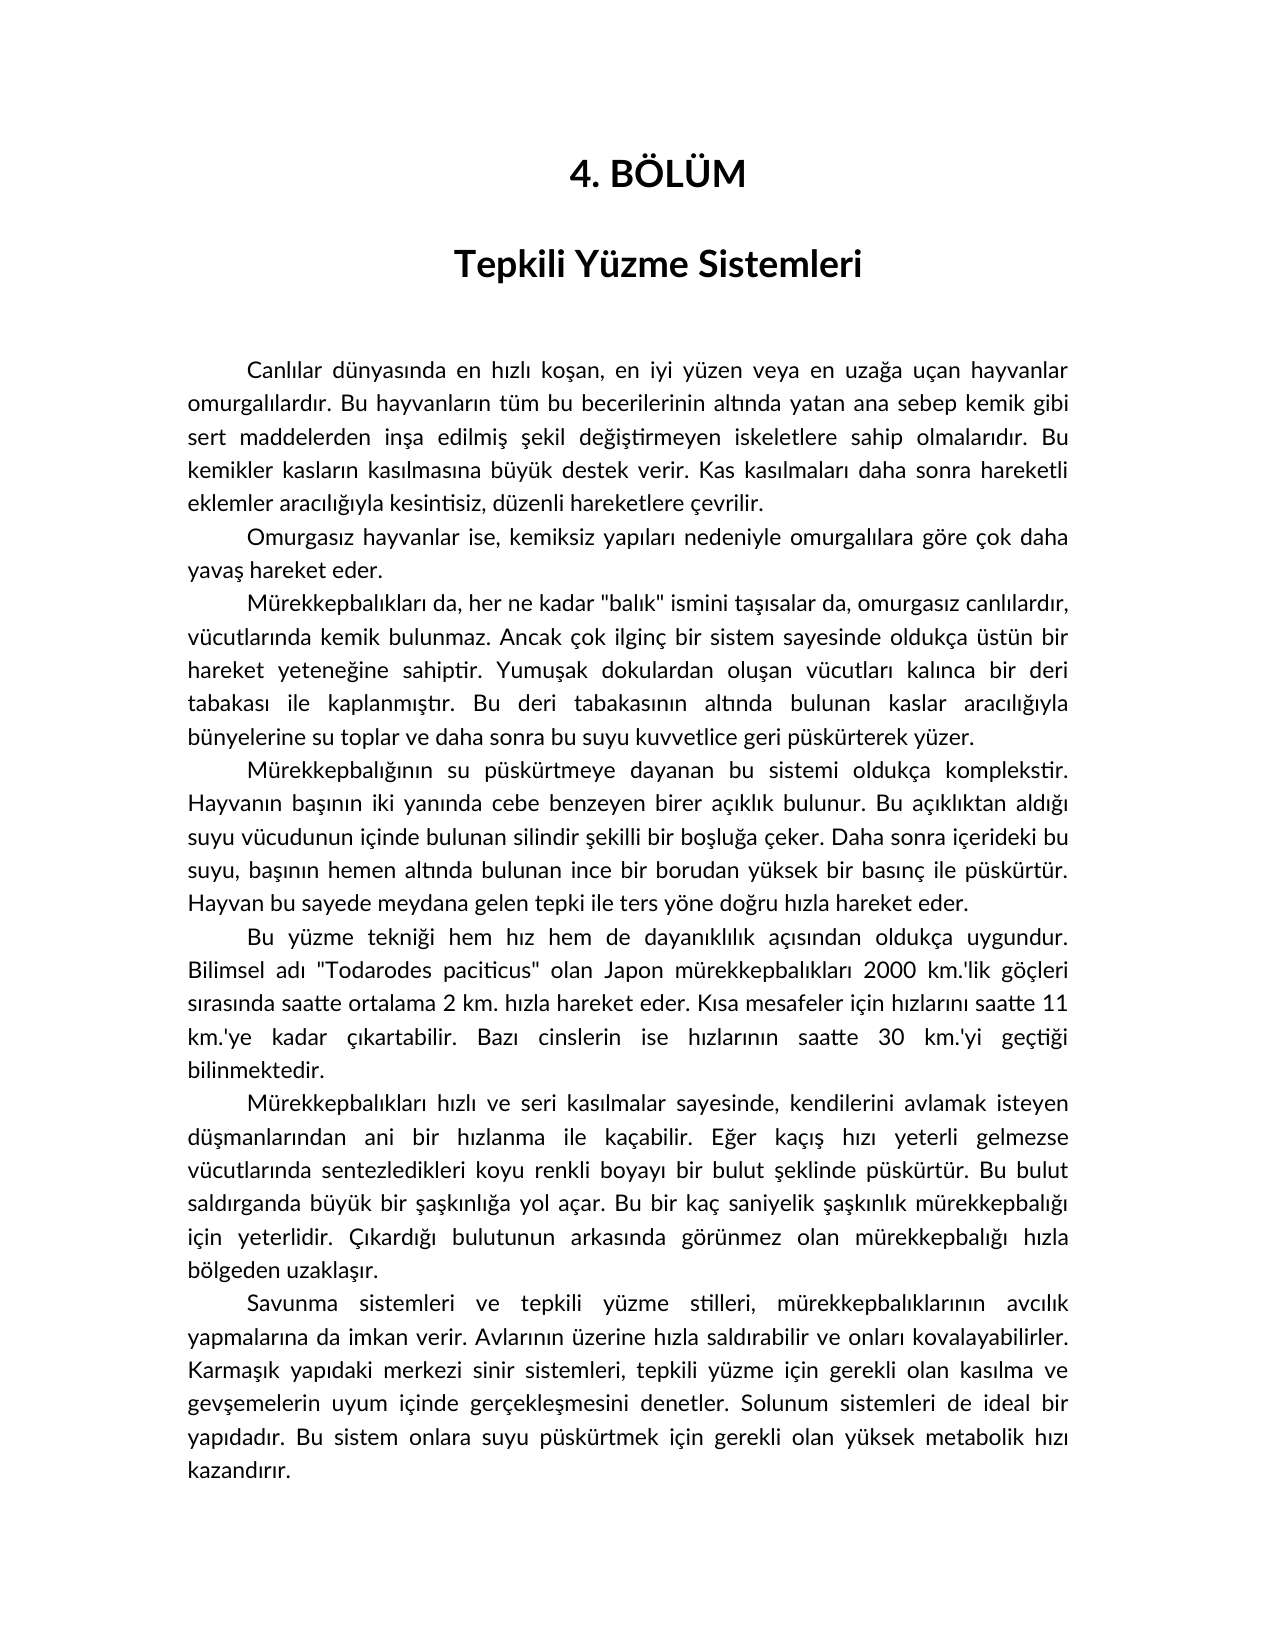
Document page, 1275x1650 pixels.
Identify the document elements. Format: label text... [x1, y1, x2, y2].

subtitle Tepkili Yüzme Sistemleri [187, 240, 1070, 285]
text Canlılar dünyasında en hızlı koşan, en iyi yüzen veya en uzağa uçan hayvanlar omurgalılardır. Bu hayvanların tüm bu becerilerinin altında yatan ana sebep kemik gibi sert maddelerden inşa edilmiş şekil değiştirmeyen iskeletlere sahip olmalarıdır. Bu kemikler kasların kasılmasına büyük destek verir. Kas kasılmaları daha sonra hareketli eklemler aracılığıyla kesintisiz, düzenli hareketlere çevrilir. [187, 352, 1070, 518]
text 4. BÖLÜM [187, 150, 1070, 195]
text Omurgasız hayvanlar ise, kemiksiz yapıları nedeniyle omurgalılara göre çok daha yavaş hareket eder. [187, 518, 1070, 585]
text Mürekkepbalıkları da, her ne kadar "balık" ismini taşısalar da, omurgasız canlılardır, vücutlarında kemik bulunmaz. Ancak çok ilginç bir sistem sayesinde oldukça üstün bir hareket yeteneğine sahiptir. Yumuşak dokulardan oluşan vücutları kalınca bir deri tabakası ile kaplanmıştır. Bu deri tabakasının altında bulunan kaslar aracılığıyla bünyelerine su toplar ve daha sonra bu suyu kuvvetlice geri püskürterek yüzer. [187, 585, 1070, 752]
text Mürekkepbalıkları hızlı ve seri kasılmalar sayesinde, kendilerini avlamak isteyen düşmanlarından ani bir hızlanma ile kaçabilir. Eğer kaçış hızı yeterli gelmezse vücutlarında sentezledikleri koyu renkli boyayı bir bulut şeklinde püskürtür. Bu bulut saldırganda büyük bir şaşkınlığa yol açar. Bu bir kaç saniyelik şaşkınlık mürekkepbalığı için yeterlidir. Çıkardığı bulutunun arkasında görünmez olan mürekkepbalığı hızla bölgeden uzaklaşır. [187, 1085, 1070, 1285]
text Bu yüzme tekniği hem hız hem de dayanıklılık açısından oldukça uygundur. Bilimsel adı "Todarodes paciticus" olan Japon mürekkepbalıkları 2000 km.'lik göçleri sırasında saatte ortalama 2 km. hızla hareket eder. Kısa mesafeler için hızlarını saatte 11 km.'ye kadar çıkartabilir. Bazı cinslerin ise hızlarının saatte 30 km.'yi geçtiği bilinmektedir. [187, 918, 1070, 1085]
text Mürekkepbalığının su püskürtmeye dayanan bu sistemi oldukça komplekstir. Hayvanın başının iki yanında cebe benzeyen birer açıklık bulunur. Bu açıklıktan aldığı suyu vücudunun içinde bulunan silindir şekilli bir boşluğa çeker. Daha sonra içerideki bu suyu, başının hemen altında bulunan ince bir borudan yüksek bir basınç ile püskürtür. Hayvan bu sayede meydana gelen tepki ile ters yöne doğru hızla hareket eder. [187, 752, 1070, 918]
text Savunma sistemleri ve tepkili yüzme stilleri, mürekkepbalıklarının avcılık yapmalarına da imkan verir. Avlarının üzerine hızla saldırabilir ve onları kovalayabilirler. Karmaşık yapıdaki merkezi sinir sistemleri, tepkili yüzme için gerekli olan kasılma ve gevşemelerin uyum içinde gerçekleşmesini denetler. Solunum sistemleri de ideal bir yapıdadır. Bu sistem onlara suyu püskürtmek için gerekli olan yüksek metabolik hızı kazandırır. [187, 1285, 1070, 1485]
